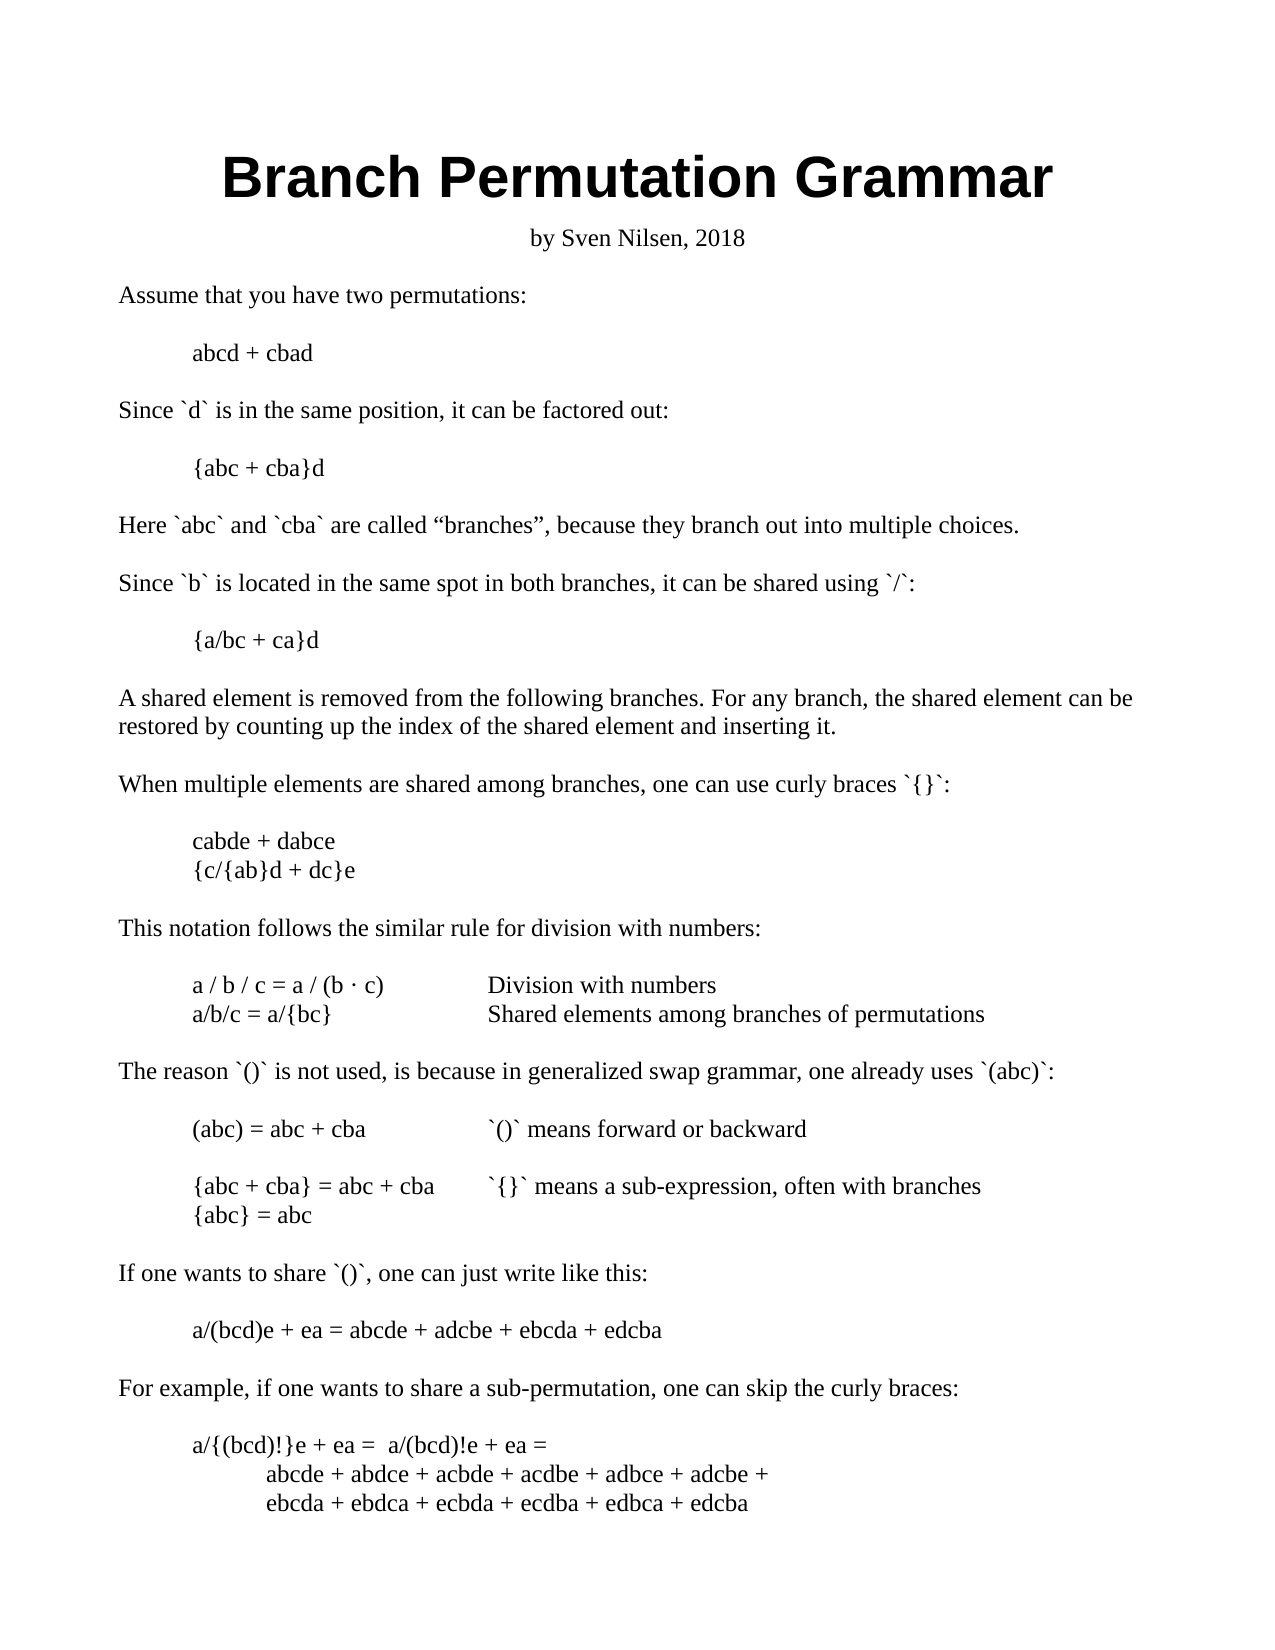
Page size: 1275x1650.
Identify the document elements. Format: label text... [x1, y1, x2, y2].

text Since `b` is located in the same spot in both branches, it can be shared using `/`: [118, 568, 1157, 596]
text {abc} = abc [118, 1200, 1157, 1229]
text Here `abc` and `cba` are called “branches”, because they branch out into multiple choices. [118, 510, 1157, 539]
text (abc) = abc + cba `()` means forward or backward [118, 1114, 1157, 1143]
text {c/{ab}d + dc}e [118, 855, 1157, 884]
text A shared element is removed from the following branches. For any branch, the shared element can be restored by counting up the index of the shared element and inserting it. [118, 683, 1157, 740]
text When multiple elements are shared among branches, one can use curly braces `{}`: [118, 769, 1157, 798]
text {abc + cba} = abc + cba `{}` means a sub-expression, often with branches [118, 1171, 1157, 1200]
text a / b / c = a / (b · c) Division with numbers [118, 970, 1157, 999]
text If one wants to share `()`, one can just write like this: [118, 1258, 1157, 1286]
text The reason `()` is not used, is because in generalized swap grammar, one already uses `(abc)`: [118, 1056, 1157, 1085]
text by Sven Nilsen, 2018 [118, 223, 1157, 251]
text abcd + cbad [118, 338, 1157, 366]
text Since `d` is in the same position, it can be factored out: [118, 395, 1157, 424]
text abcde + abdce + acbde + acdbe + adbce + adcbe + [118, 1459, 1157, 1488]
text ebcda + ebdca + ecbda + ecdba + edbca + edcba [118, 1488, 1157, 1516]
text This notation follows the similar rule for division with numbers: [118, 913, 1157, 941]
text {abc + cba}d [118, 453, 1157, 481]
text Assume that you have two permutations: [118, 280, 1157, 309]
text a/(bcd)e + ea = abcde + adcbe + ebcda + edcba [118, 1315, 1157, 1344]
text a/{(bcd)!}e + ea = a/(bcd)!e + ea = [118, 1430, 1157, 1459]
title Branch Permutation Grammar [118, 143, 1157, 210]
text For example, if one wants to share a sub-permutation, one can skip the curly braces: [118, 1373, 1157, 1401]
text a/b/c = a/{bc} Shared elements among branches of permutations [118, 999, 1157, 1028]
text {a/bc + ca}d [118, 625, 1157, 654]
text cabde + dabce [118, 826, 1157, 855]
